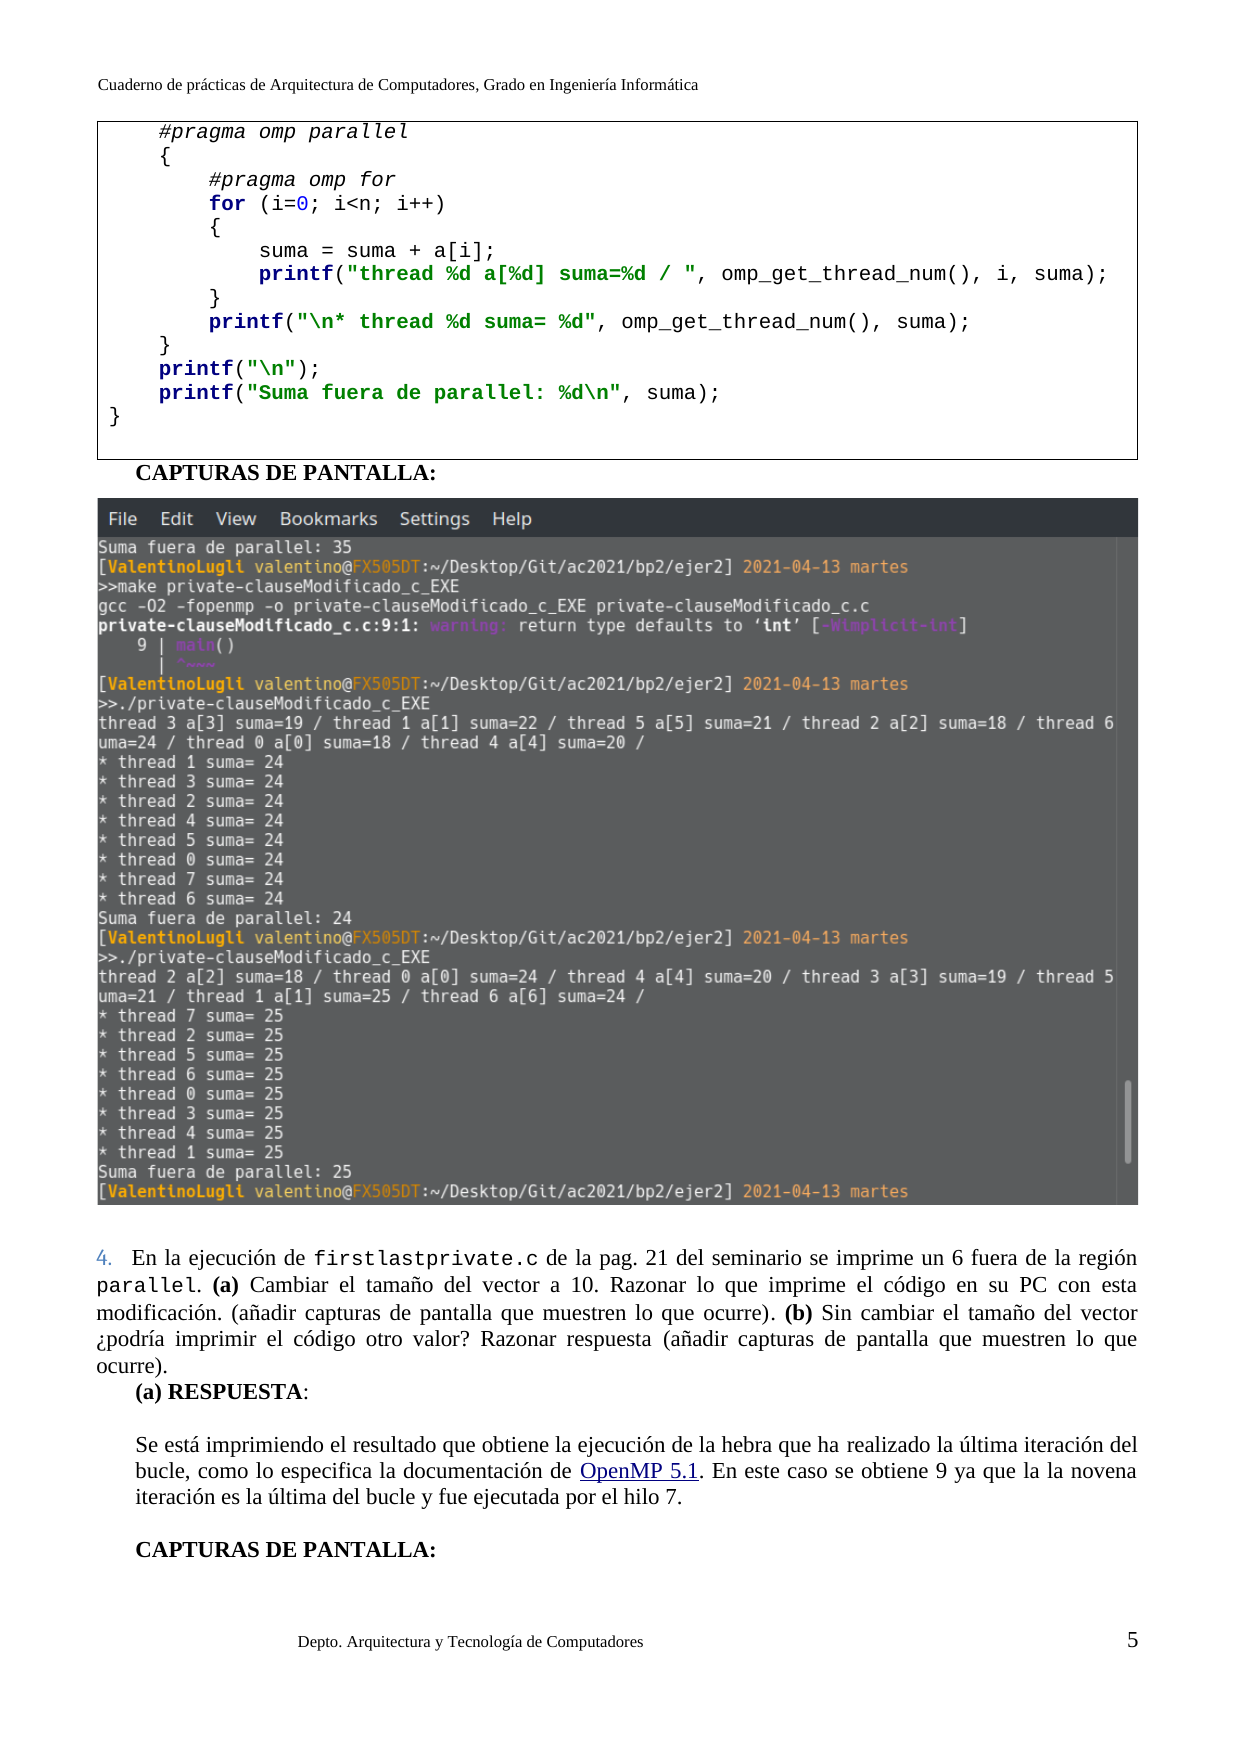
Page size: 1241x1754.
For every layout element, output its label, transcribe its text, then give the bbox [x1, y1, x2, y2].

text CAPTURAS DE PANTALLA: [135, 460, 1138, 486]
text Se está imprimiendo el resultado que obtiene la ejecución de la hebra que ha realizado la última iteración del bucle, como lo especifica la documentación de OpenMP 5.1. En este caso se obtiene 9 ya que la la novena iteración es la última del bucle y fue ejecutada por el hilo 7. [135, 1431, 1138, 1510]
text CAPTURAS DE PANTALLA: [135, 1536, 1138, 1562]
table_header main() { int i, n = 7; int a[n], suma=16; for (i=0; i<n; i++) a[i] = i; #pragma omp parallel { #pragma omp for for (i=0; i<n; i++) { suma = suma + a[i]; printf("thread %d a[%d] suma=%d / ", omp_get_thread_num(), i, suma); } printf("\n* thread %d suma= %d", omp_get_thread_num(), suma); } printf("\n"); printf("Suma fuera de parallel: %d\n", suma); } [98, 122, 1137, 458]
list En la ejecución de firstlastprivate.c de la pag. 21 del seminario se imprime un 6 fuera de la región parallel. (a) Cambiar el tamaño del vector a 10. Razonar lo que imprime el código en su PC con esta modificación. (añadir capturas de pantalla que muestren lo que ocurre). (b) Sin cambiar el tamaño del vector ¿podría imprimir el código otro valor? Razonar respuesta (añadir capturas de pantalla que muestren lo que ocurre). [96, 1244, 1138, 1378]
picture [97, 498, 1139, 1205]
text (a) RESPUESTA: [135, 1378, 1138, 1404]
